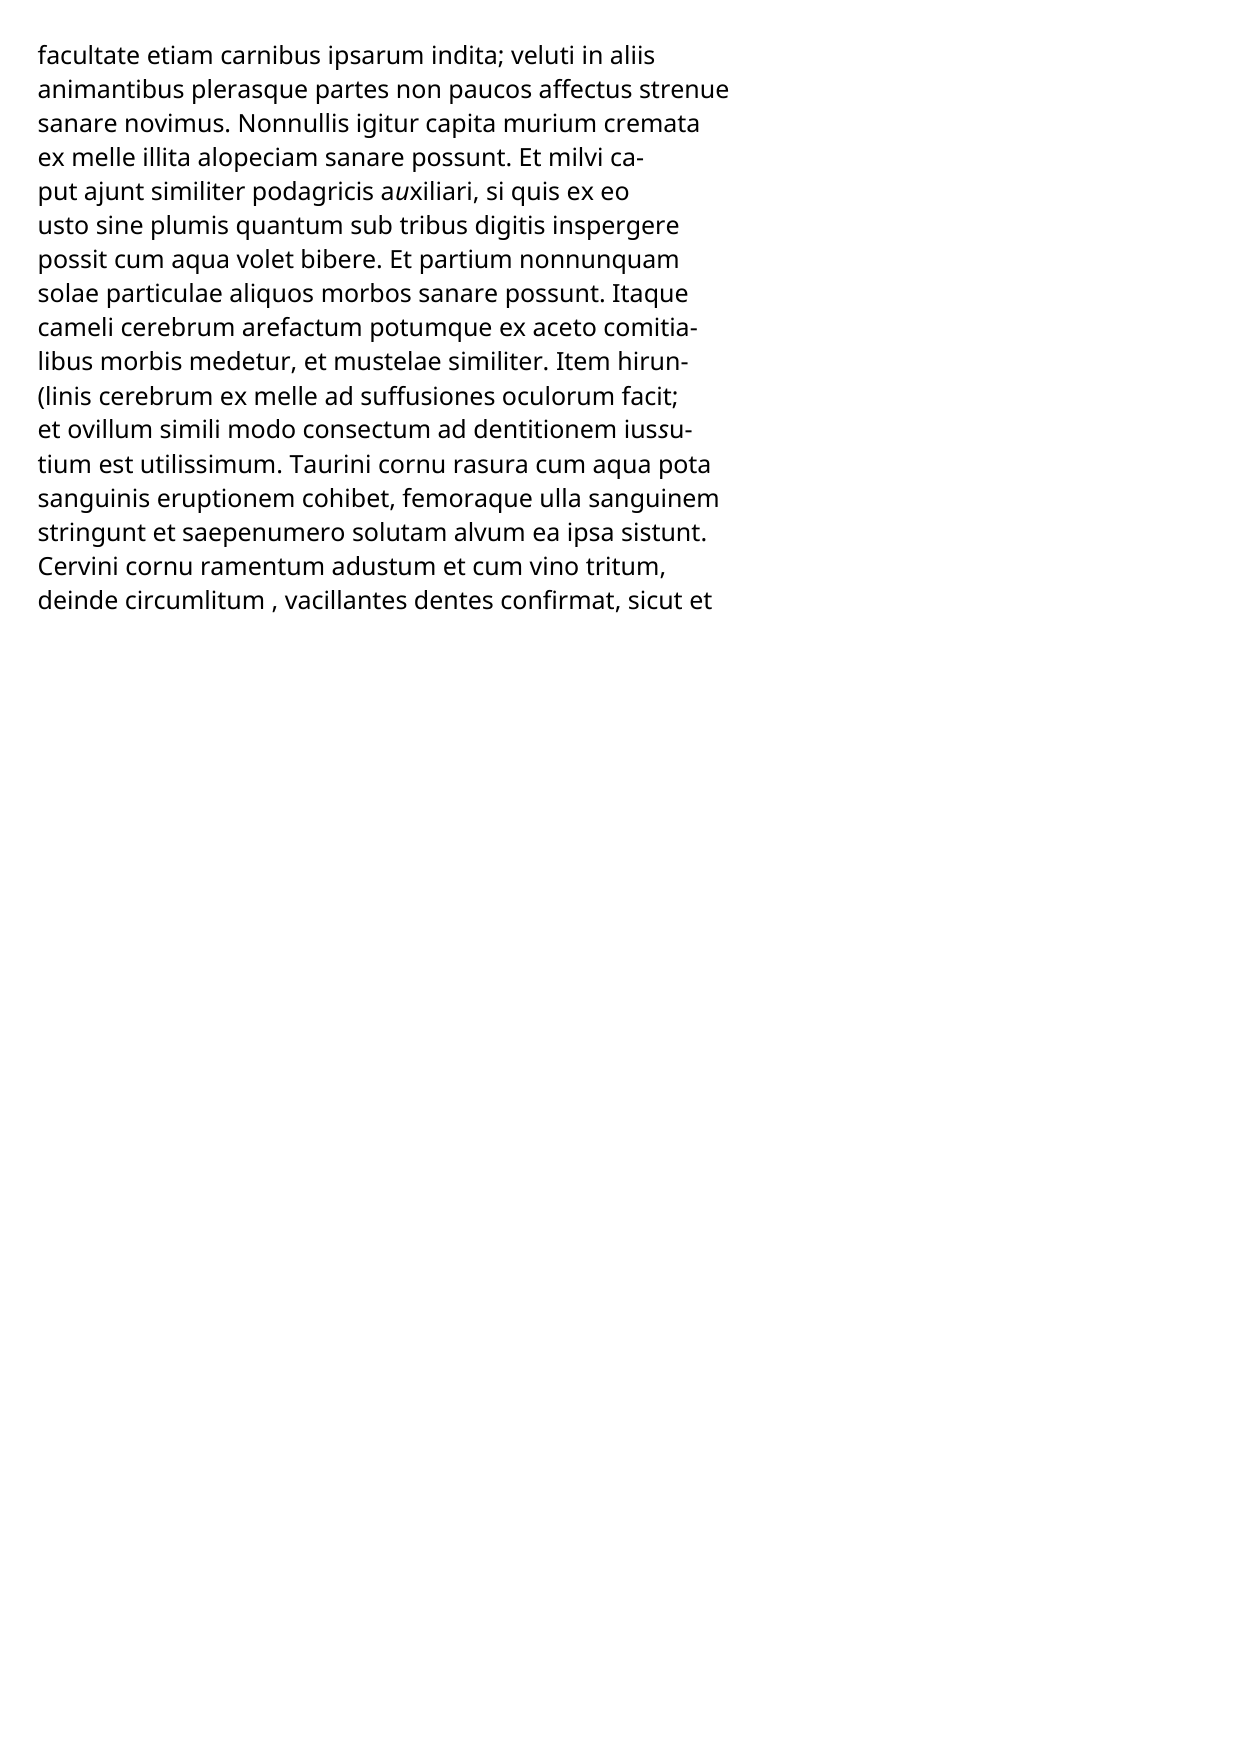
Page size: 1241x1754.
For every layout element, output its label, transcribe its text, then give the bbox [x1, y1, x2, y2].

text facultate etiam carnibus ipsarum indita; veluti in aliis animantibus plerasque partes non paucos affectus strenue sanare novimus. Nonnullis igitur capita murium cremata ex melle illita alopeciam sanare possunt. Et milvi ca- put ajunt similiter podagricis auxiliari, si quis ex eo usto sine plumis quantum sub tribus digitis inspergere possit cum aqua volet bibere. Et partium nonnunquam solae particulae aliquos morbos sanare possunt. Itaque cameli cerebrum arefactum potumque ex aceto comitia- libus morbis medetur, et mustelae similiter. Item hirun- (linis cerebrum ex melle ad suffusiones oculorum facit; et ovillum simili modo consectum ad dentitionem iussu- tium est utilissimum. Taurini cornu rasura cum aqua pota sanguinis eruptionem cohibet, femoraque ulla sanguinem stringunt et saepenumero solutam alvum ea ipsa sistunt. Cervini cornu ramentum adustum et cum vino tritum, deinde circumlitum , vacillantes dentes confirmat, sicut et [37, 37, 1203, 617]
